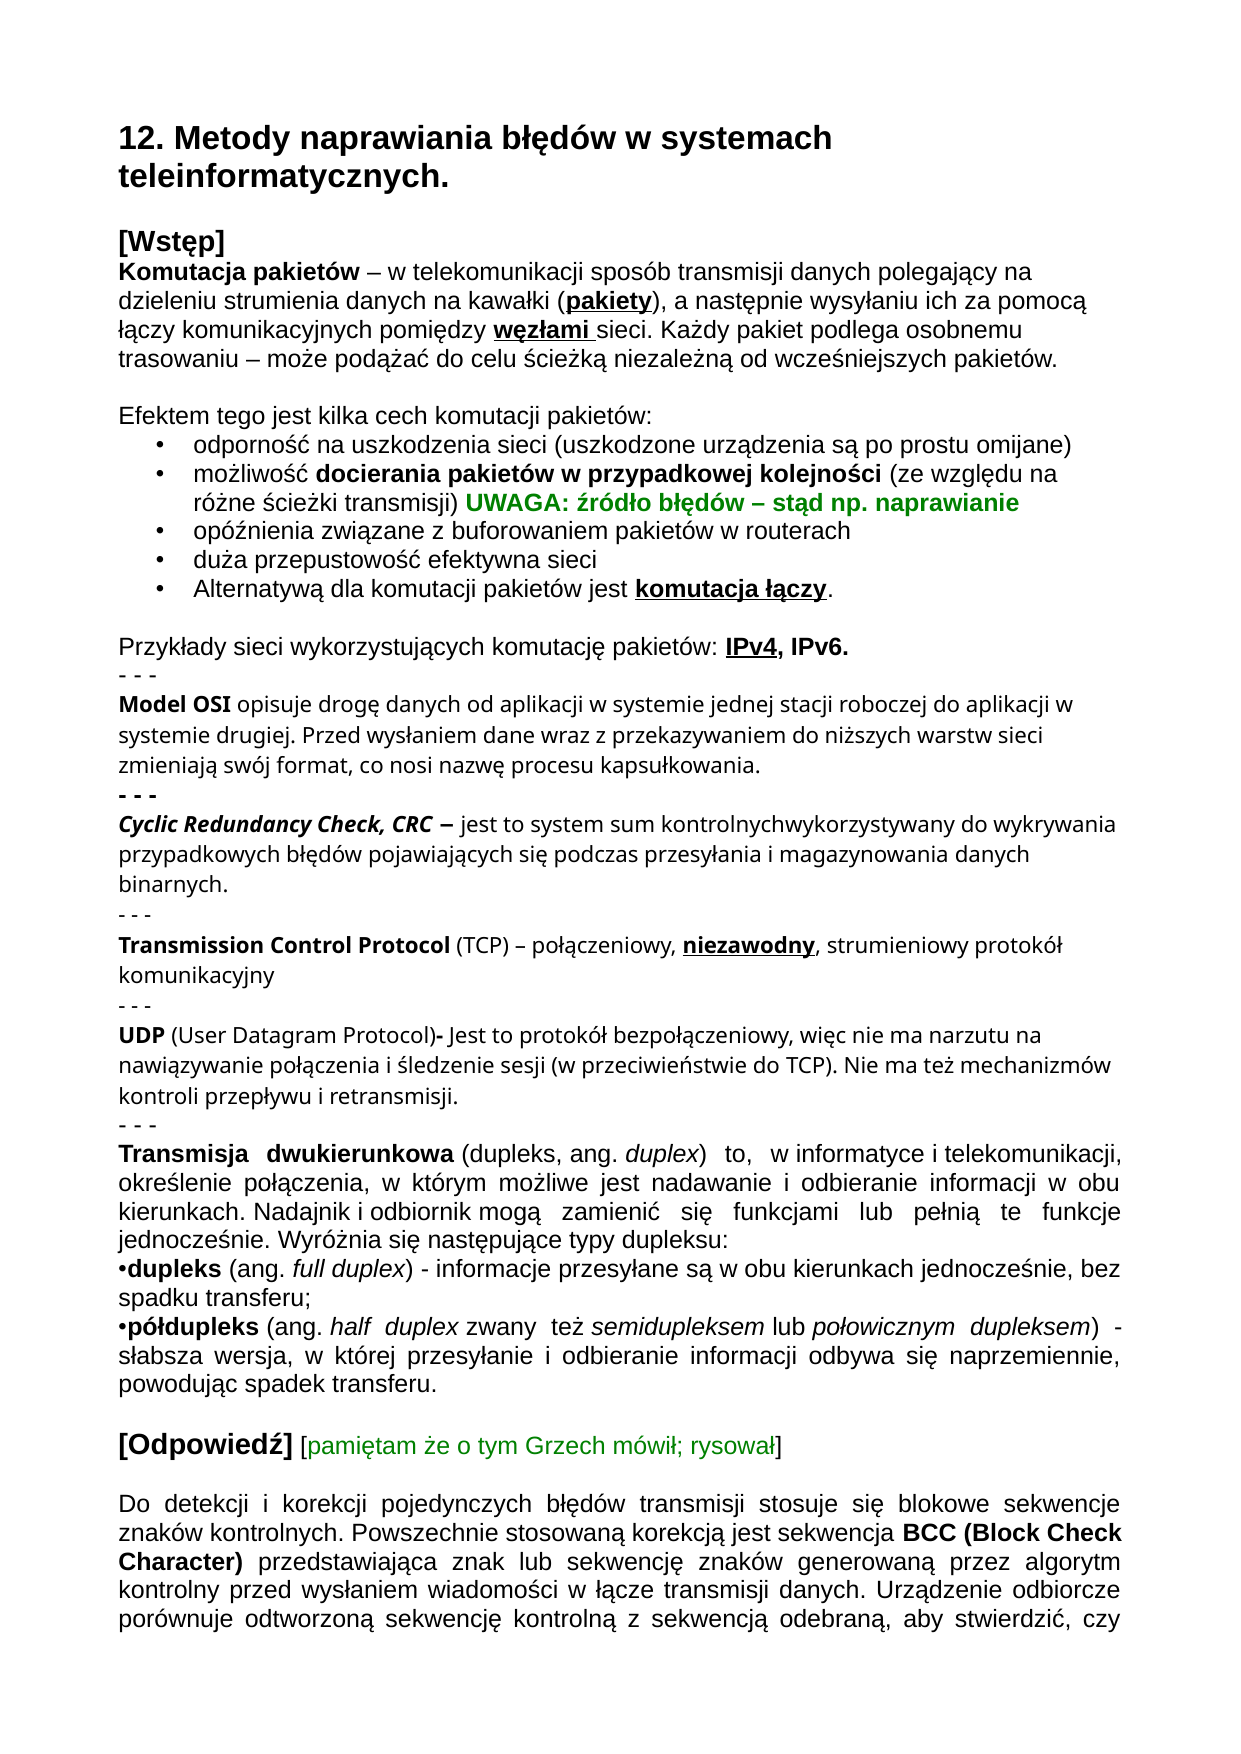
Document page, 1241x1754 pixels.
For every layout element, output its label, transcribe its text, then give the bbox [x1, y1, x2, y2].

text Transmission Control Protocol (TCP) – połączeniowy, niezawodny, strumieniowy protokół komunikacyjny [118, 929, 1122, 990]
text Model OSI opisuje drogę danych od aplikacji w systemie jednej stacji roboczej do aplikacji w systemie drugiej. Przed wysłaniem dane wraz z przekazywaniem do niższych warstw sieci zmieniają swój format, co nosi nazwę procesu kapsułkowania. [118, 689, 1122, 780]
text UDP (User Datagram Protocol)- Jest to protokół bezpołączeniowy, więc nie ma narzutu na nawiązywanie połączenia i śledzenie sesji (w przeciwieństwie do TCP). Nie ma też mechanizmów kontroli przepływu i retransmisji. [118, 1020, 1122, 1111]
text - - - [118, 660, 1122, 689]
text Przykłady sieci wykorzystujących komutację pakietów: IPv4, IPv6. [118, 632, 1122, 660]
list półdupleks (ang. half duplex zwany też semidupleksem lub połowicznym dupleksem) - słabsza wersja, w której przesyłanie i odbieranie informacji odbywa się naprzemiennie, powodując spadek transferu. [118, 1312, 1122, 1398]
text - - - [118, 990, 1122, 1020]
text Do detekcji i korekcji pojedynczych błędów transmisji stosuje się blokowe sekwencje znaków kontrolnych. Powszechnie stosowaną korekcją jest sekwencja BCC (Block Check Character) przedstawiająca znak lub sekwencję znaków generowaną przez algorytm kontrolny przed wysłaniem wiadomości w łącze transmisji danych. Urządzenie odbiorcze porównuje odtworzoną sekwencję kontrolną z sekwencją odebraną, aby stwierdzić, czy [118, 1489, 1122, 1633]
list Alternatywą dla komutacji pakietów jest komutacja łączy. [156, 574, 1122, 603]
list duża przepustowość efektywna sieci [156, 545, 1122, 574]
text - - - [118, 1111, 1122, 1139]
list odporność na uszkodzenia sieci (uszkodzone urządzenia są po prostu omijane) [156, 430, 1122, 459]
text [Odpowiedź] [pamiętam że o tym Grzech mówił; rysował] [118, 1427, 1122, 1461]
list możliwość docierania pakietów w przypadkowej kolejności (ze względu na różne ścieżki transmisji) UWAGA: źródło błędów – stąd np. naprawianie [156, 459, 1122, 516]
text Cyclic Redundancy Check, CRC – jest to system sum kontrolnychwykorzystywany do wykrywania przypadkowych błędów pojawiających się podczas przesyłania i magazynowania danych binarnych. [118, 808, 1122, 899]
text - - - [118, 780, 1122, 808]
list opóźnienia związane z buforowaniem pakietów w routerach [156, 516, 1122, 545]
text [Wstęp] [118, 224, 1122, 257]
text Komutacja pakietów – w telekomunikacji sposób transmisji danych polegający na dzieleniu strumienia danych na kawałki (pakiety), a następnie wysyłaniu ich za pomocą łączy komunikacyjnych pomiędzy węzłami sieci. Każdy pakiet podlega osobnemu trasowaniu – może podążać do celu ścieżką niezależną od wcześniejszych pakietów. [118, 257, 1122, 372]
text Transmisja dwukierunkowa (dupleks, ang. duplex) to, w informatyce i telekomunikacji, określenie połączenia, w którym możliwe jest nadawanie i odbieranie informacji w obu kierunkach. Nadajnik i odbiornik mogą zamienić się funkcjami lub pełnią te funkcje jednocześnie. Wyróżnia się następujące typy dupleksu: [118, 1139, 1122, 1254]
text Efektem tego jest kilka cech komutacji pakietów: [118, 401, 1122, 430]
text - - - [118, 899, 1122, 929]
text 12. Metody naprawiania błędów w systemach teleinformatycznych. [118, 118, 1122, 195]
list dupleks (ang. full duplex) - informacje przesyłane są w obu kierunkach jednocześnie, bez spadku transferu; [118, 1254, 1122, 1312]
